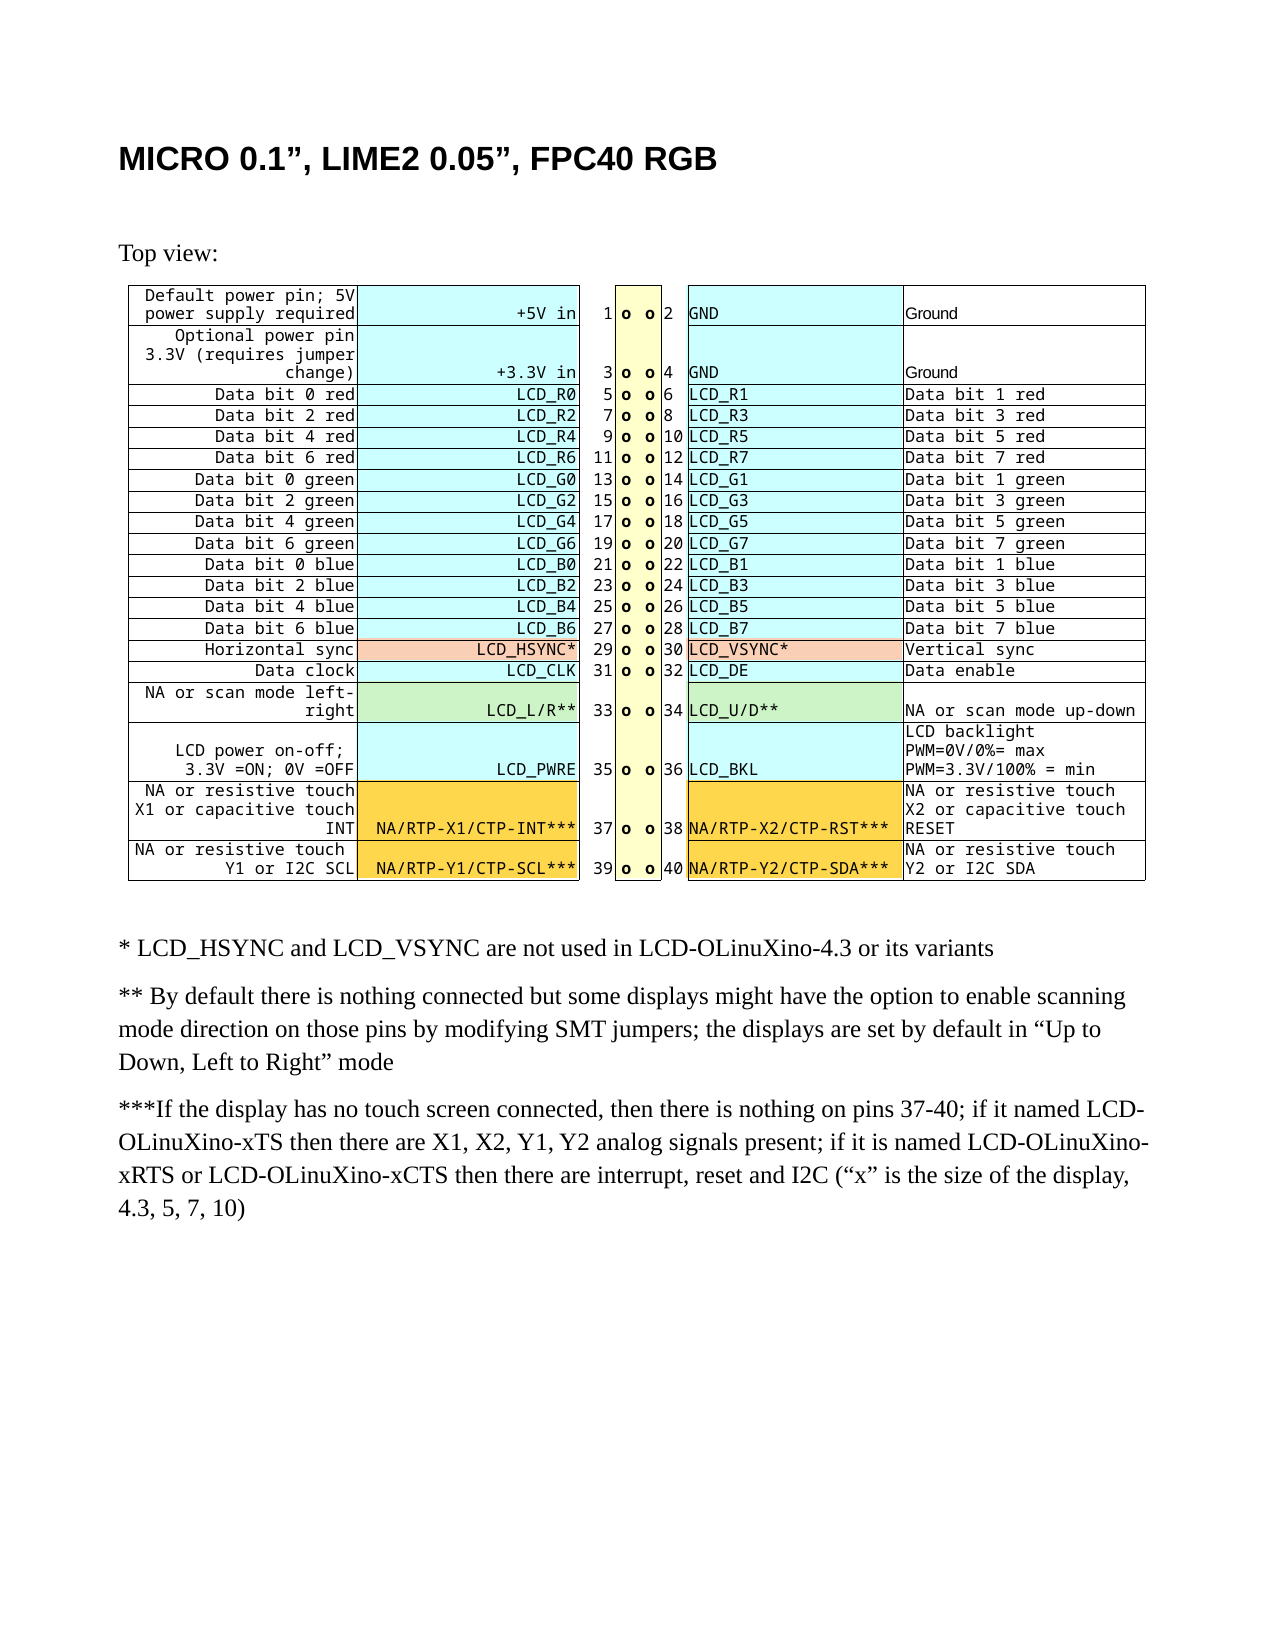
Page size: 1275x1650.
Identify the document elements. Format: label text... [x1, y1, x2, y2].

text ** By default there is nothing connected but some displays might have the option to enable scanning mode direction on those pins by modifying SMT jumpers; the displays are set by default in “Up to Down, Left to Right” mode [118, 981, 1157, 1076]
subtitle MICRO 0.1”, LIME2 0.05”, FPC40 RGB [118, 139, 1157, 178]
text * LCD_HSYNC and LCD_VSYNC are not used in LCD-OLinuXino-4.3 or its variants [118, 933, 1157, 962]
text ***If the display has no touch screen connected, then there is nothing on pins 37-40; if it named LCD-OLinuXino-xTS then there are X1, X2, Y1, Y2 analog signals present; if it is named LCD-OLinuXino-xRTS or LCD-OLinuXino-xCTS then there are interrupt, reset and I2C (“x” is the size of the display, 4.3, 5, 7, 10) [118, 1094, 1157, 1222]
text Top view: [118, 238, 1157, 266]
